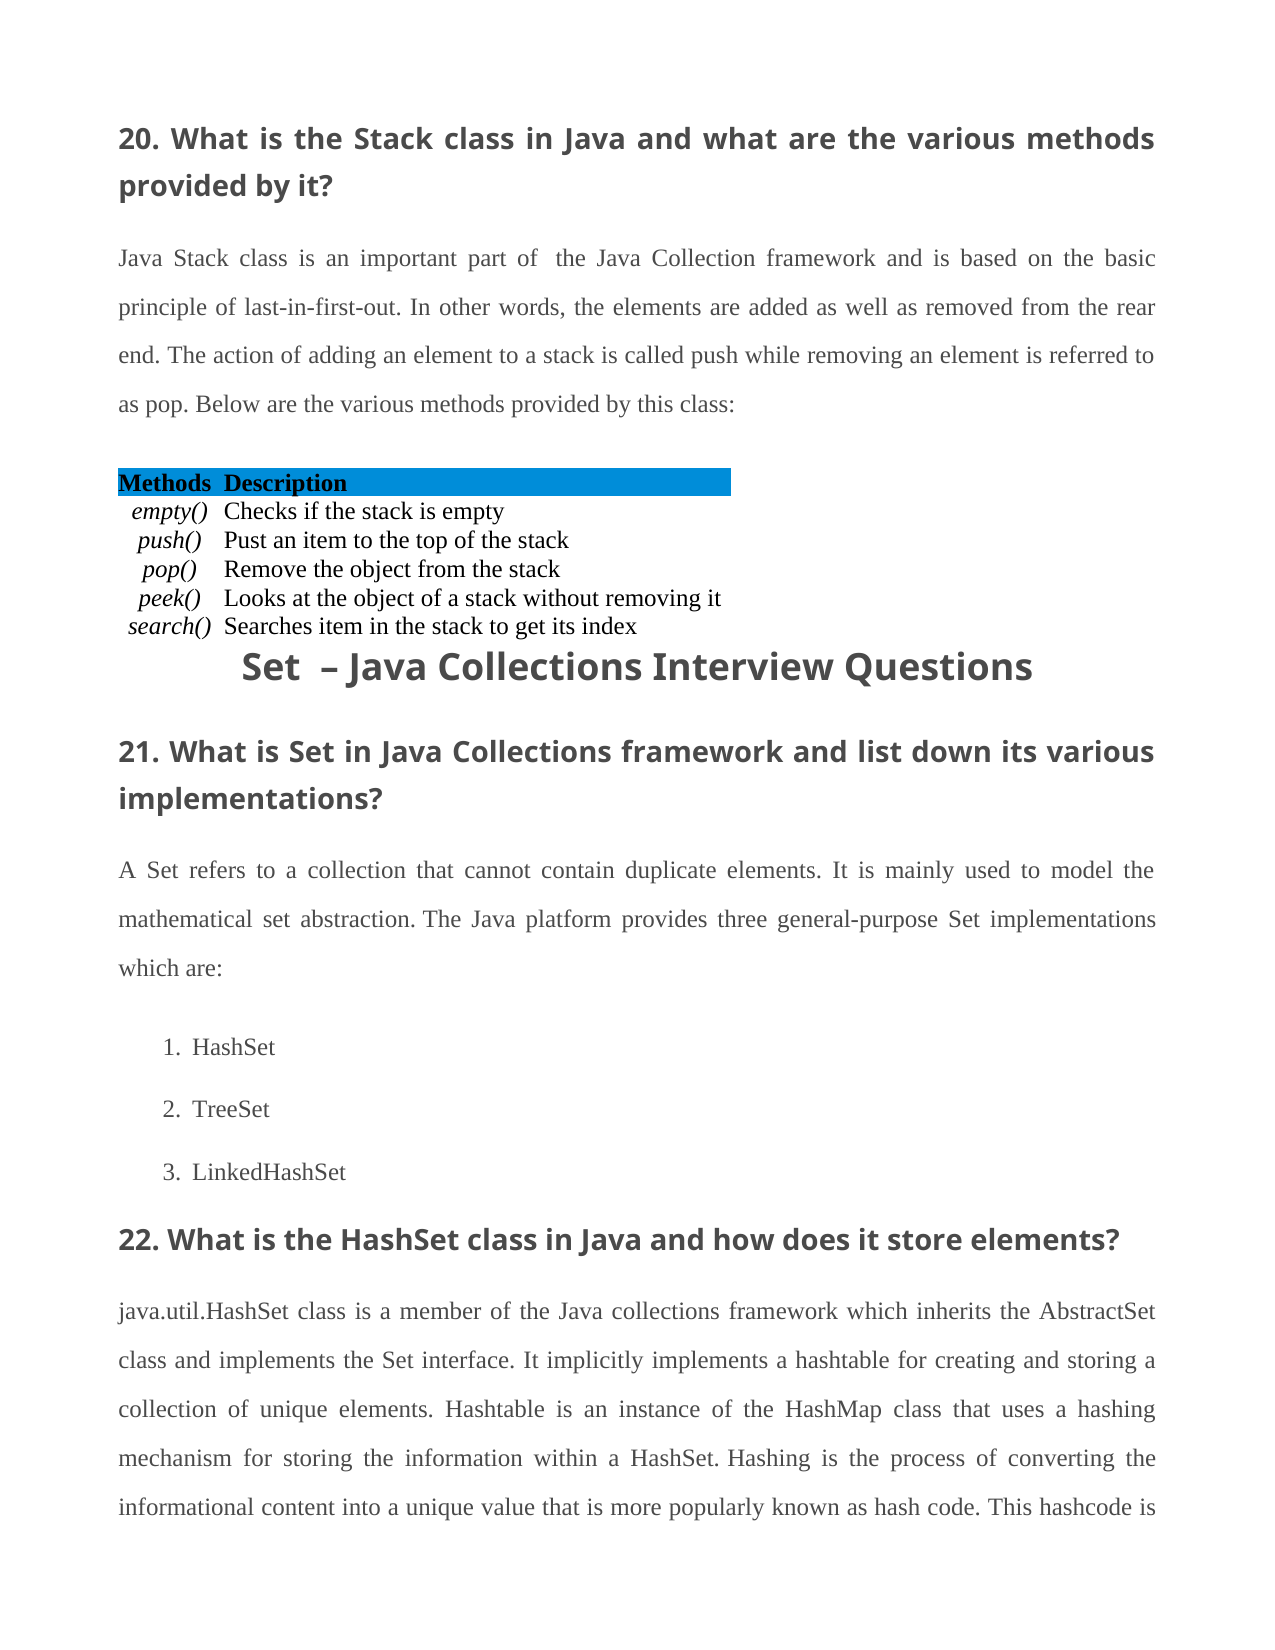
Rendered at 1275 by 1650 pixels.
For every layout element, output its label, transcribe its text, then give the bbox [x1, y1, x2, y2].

table_cell empty() [118, 496, 223, 525]
text A Set refers to a collection that cannot contain duplicate elements. It is mainly used to model the mathematical set abstraction. The Java platform provides three general-purpose Set implementations which are: [118, 856, 1157, 982]
table_cell Pust an item to the top of the stack [224, 525, 731, 554]
table_cell Checks if the stack is empty [224, 496, 731, 525]
text java.util.HashSet class is a member of the Java collections framework which inherits the AbstractSet class and implements the Set interface. It implicitly implements a hashtable for creating and storing a collection of unique elements. Hashtable is an instance of the HashMap class that uses a hashing mechanism for storing the information within a HashSet. Hashing is the process of converting the informational content into a unique value that is more popularly known as hash code. This hashcode is [118, 1296, 1157, 1520]
table_cell Remove the object from the stack [224, 554, 731, 583]
table_cell Looks at the object of a stack without removing it [224, 583, 731, 611]
table_cell push() [118, 525, 223, 554]
table_cell Searches item in the stack to get its index [224, 611, 731, 640]
subtitle Set – Java Collections Interview Questions [118, 640, 1157, 691]
list LinkedHashSet [162, 1157, 1157, 1185]
subtitle 22. What is the HashSet class in Java and how does it store elements? [118, 1219, 1157, 1259]
table_cell search() [118, 611, 223, 640]
table_cell peek() [118, 583, 223, 611]
list HashSet [162, 1032, 1157, 1060]
table_header Description [224, 468, 731, 496]
list TreeSet [162, 1094, 1157, 1123]
subtitle 20. What is the Stack class in Java and what are the various methods provided by it? [118, 118, 1157, 205]
subtitle 21. What is Set in Java Collections framework and list down its various implementations? [118, 731, 1157, 818]
text Java Stack class is an important part of the Java Collection framework and is based on the basic principle of last-in-first-out. In other words, the elements are added as well as removed from the rear end. The action of adding an element to a stack is called push while removing an element is referred to as pop. Below are the various methods provided by this class: [118, 243, 1157, 418]
table_header Methods [118, 468, 223, 496]
table_cell pop() [118, 554, 223, 583]
